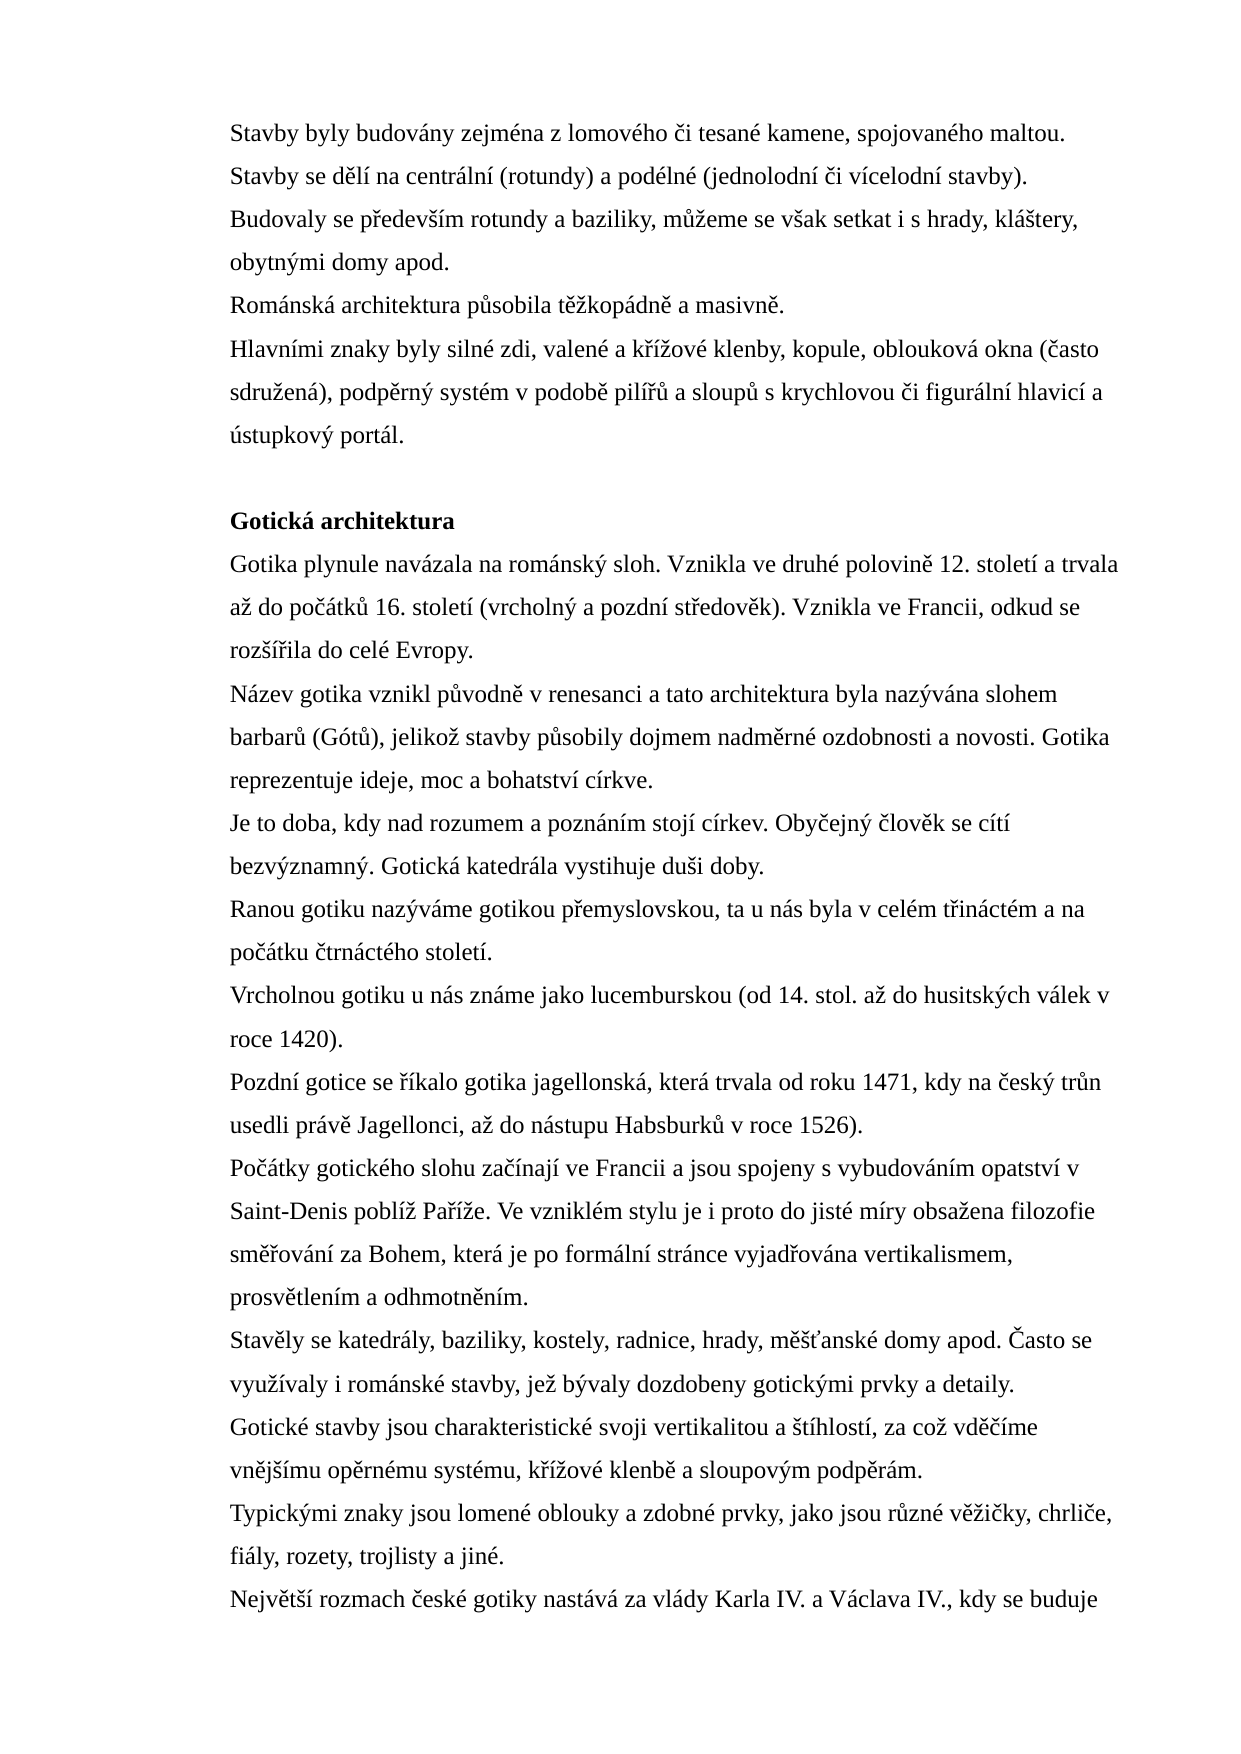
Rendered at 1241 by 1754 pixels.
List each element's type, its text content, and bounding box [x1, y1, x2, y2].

text Budovaly se především rotundy a baziliky, můžeme se však setkat i s hrady, kláštery, obytnými domy apod. [229, 204, 1122, 276]
text Největší rozmach české gotiky nastává za vlády Karla IV. a Václava IV., kdy se buduje [229, 1584, 1122, 1613]
text Gotická architektura [229, 506, 1122, 535]
text Gotika plynule navázala na románský sloh. Vznikla ve druhé polovině 12. století a trvala až do počátků 16. století (vrcholný a pozdní středověk). Vznikla ve Francii, odkud se rozšířila do celé Evropy. Název gotika vznikl původně v renesanci a tato architektura byla nazývána slohem barbarů (Gótů), jelikož stavby působily dojmem nadměrné ozdobnosti a novosti. Gotika reprezentuje ideje, moc a bohatství církve. Je to doba, kdy nad rozumem a poznáním stojí církev. Obyčejný člověk se cítí bezvýznamný. Gotická katedrála vystihuje duši doby. [229, 549, 1122, 880]
text Ranou gotiku nazýváme gotikou přemyslovskou, ta u nás byla v celém třináctém a na počátku čtrnáctého století. Vrcholnou gotiku u nás známe jako lucemburskou (od 14. stol. až do husitských válek v roce 1420). [229, 894, 1122, 1052]
text Stavby se dělí na centrální (rotundy) a podélné (jednolodní či vícelodní stavby). [229, 161, 1122, 190]
text Stavěly se katedrály, baziliky, kostely, radnice, hrady, měšťanské domy apod. Často se využívaly i románské stavby, jež bývaly dozdobeny gotickými prvky a detaily. [229, 1326, 1122, 1397]
text Stavby byly budovány zejména z lomového či tesané kamene, spojovaného maltou. [229, 118, 1122, 147]
text Typickými znaky jsou lomené oblouky a zdobné prvky, jako jsou různé věžičky, chrliče, fiály, rozety, trojlisty a jiné. [229, 1498, 1122, 1570]
text Románská architektura působila těžkopádně a masivně. Hlavními znaky byly silné zdi, valené a křížové klenby, kopule, oblouková okna (často sdružená), podpěrný systém v podobě pilířů a sloupů s krychlovou či figurální hlavicí a ústupkový portál. [229, 291, 1122, 449]
text Pozdní gotice se říkalo gotika jagellonská, která trvala od roku 1471, kdy na český trůn usedli právě Jagellonci, až do nástupu Habsburků v roce 1526). Počátky gotického slohu začínají ve Francii a jsou spojeny s vybudováním opatství v Saint-Denis poblíž Paříže. Ve vzniklém stylu je i proto do jisté míry obsažena filozofie směřování za Bohem, která je po formální stránce vyjadřována vertikalismem, prosvětlením a odhmotněním. [229, 1067, 1122, 1311]
text Gotické stavby jsou charakteristické svoji vertikalitou a štíhlostí, za což vděčíme vnějšímu opěrnému systému, křížové klenbě a sloupovým podpěrám. [229, 1412, 1122, 1484]
